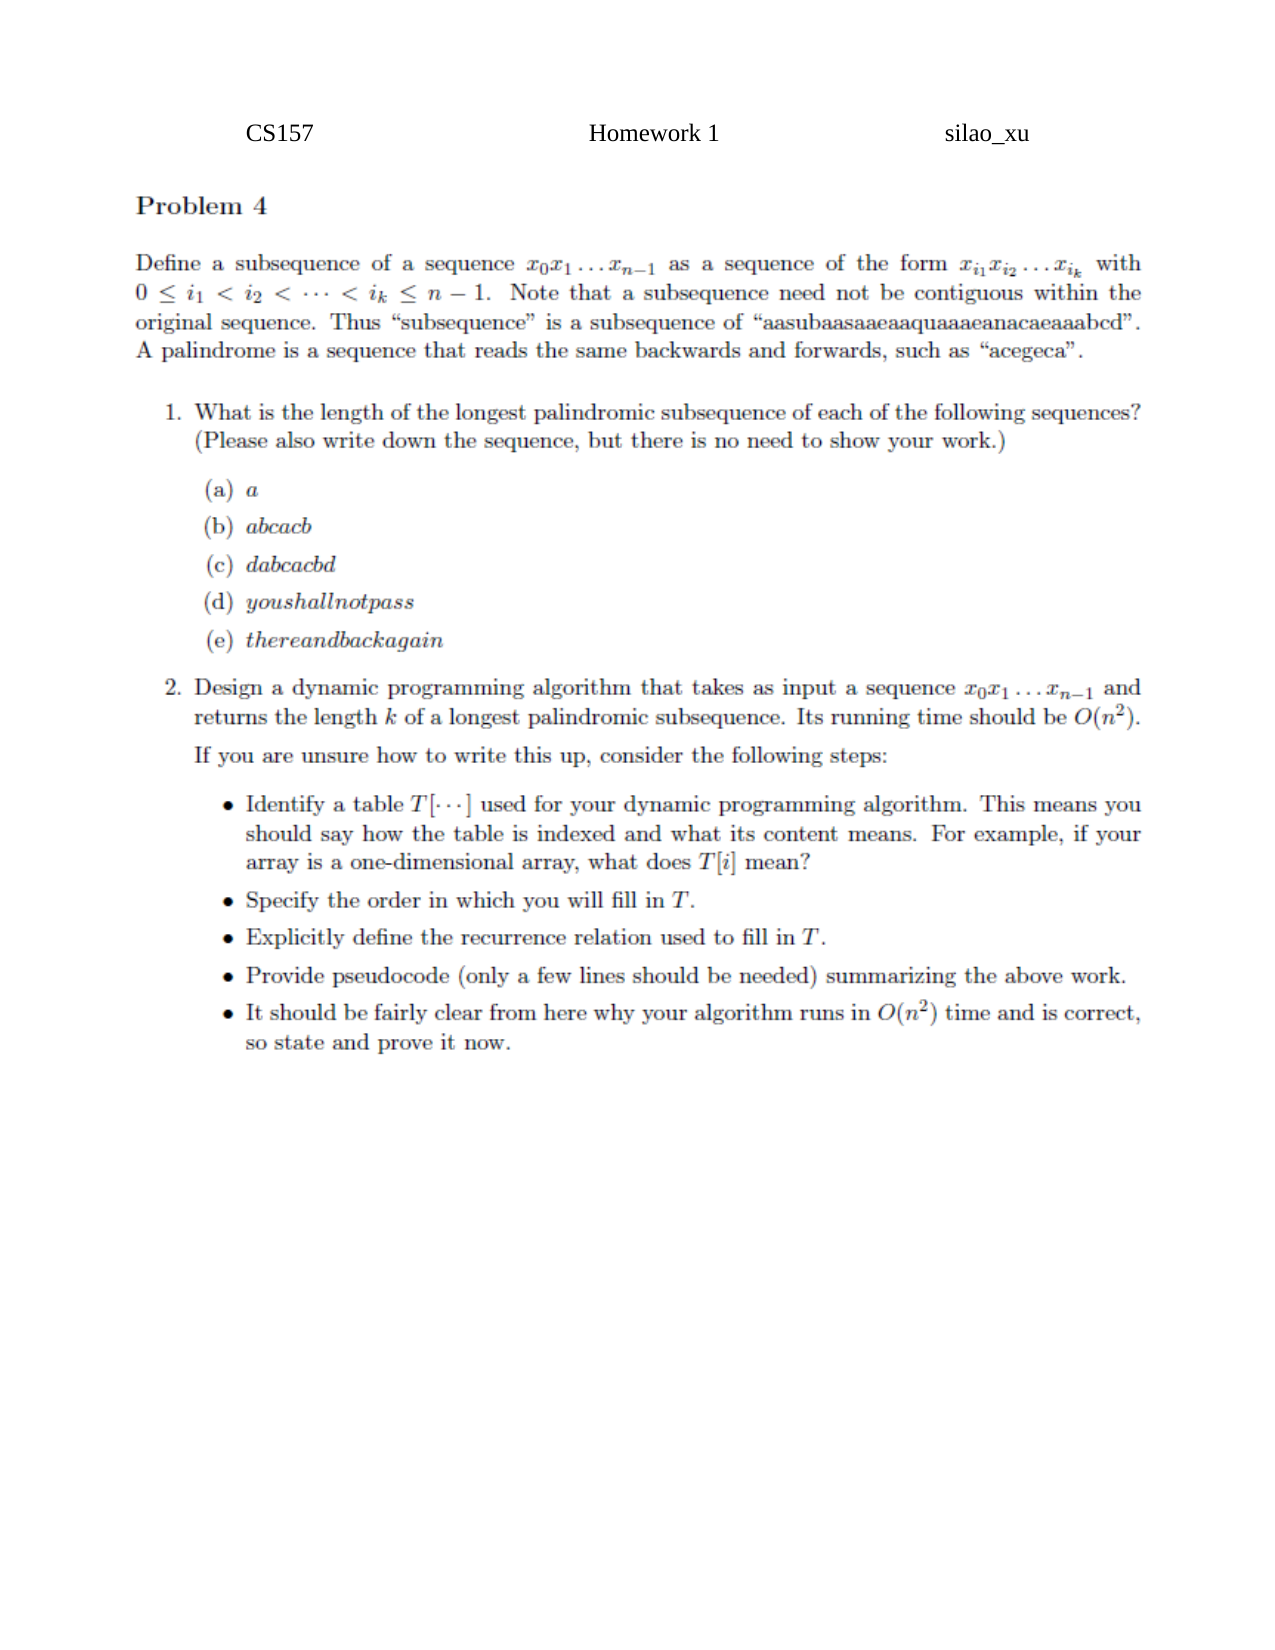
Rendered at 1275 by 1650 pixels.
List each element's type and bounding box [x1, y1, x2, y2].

picture [118, 176, 1157, 1072]
